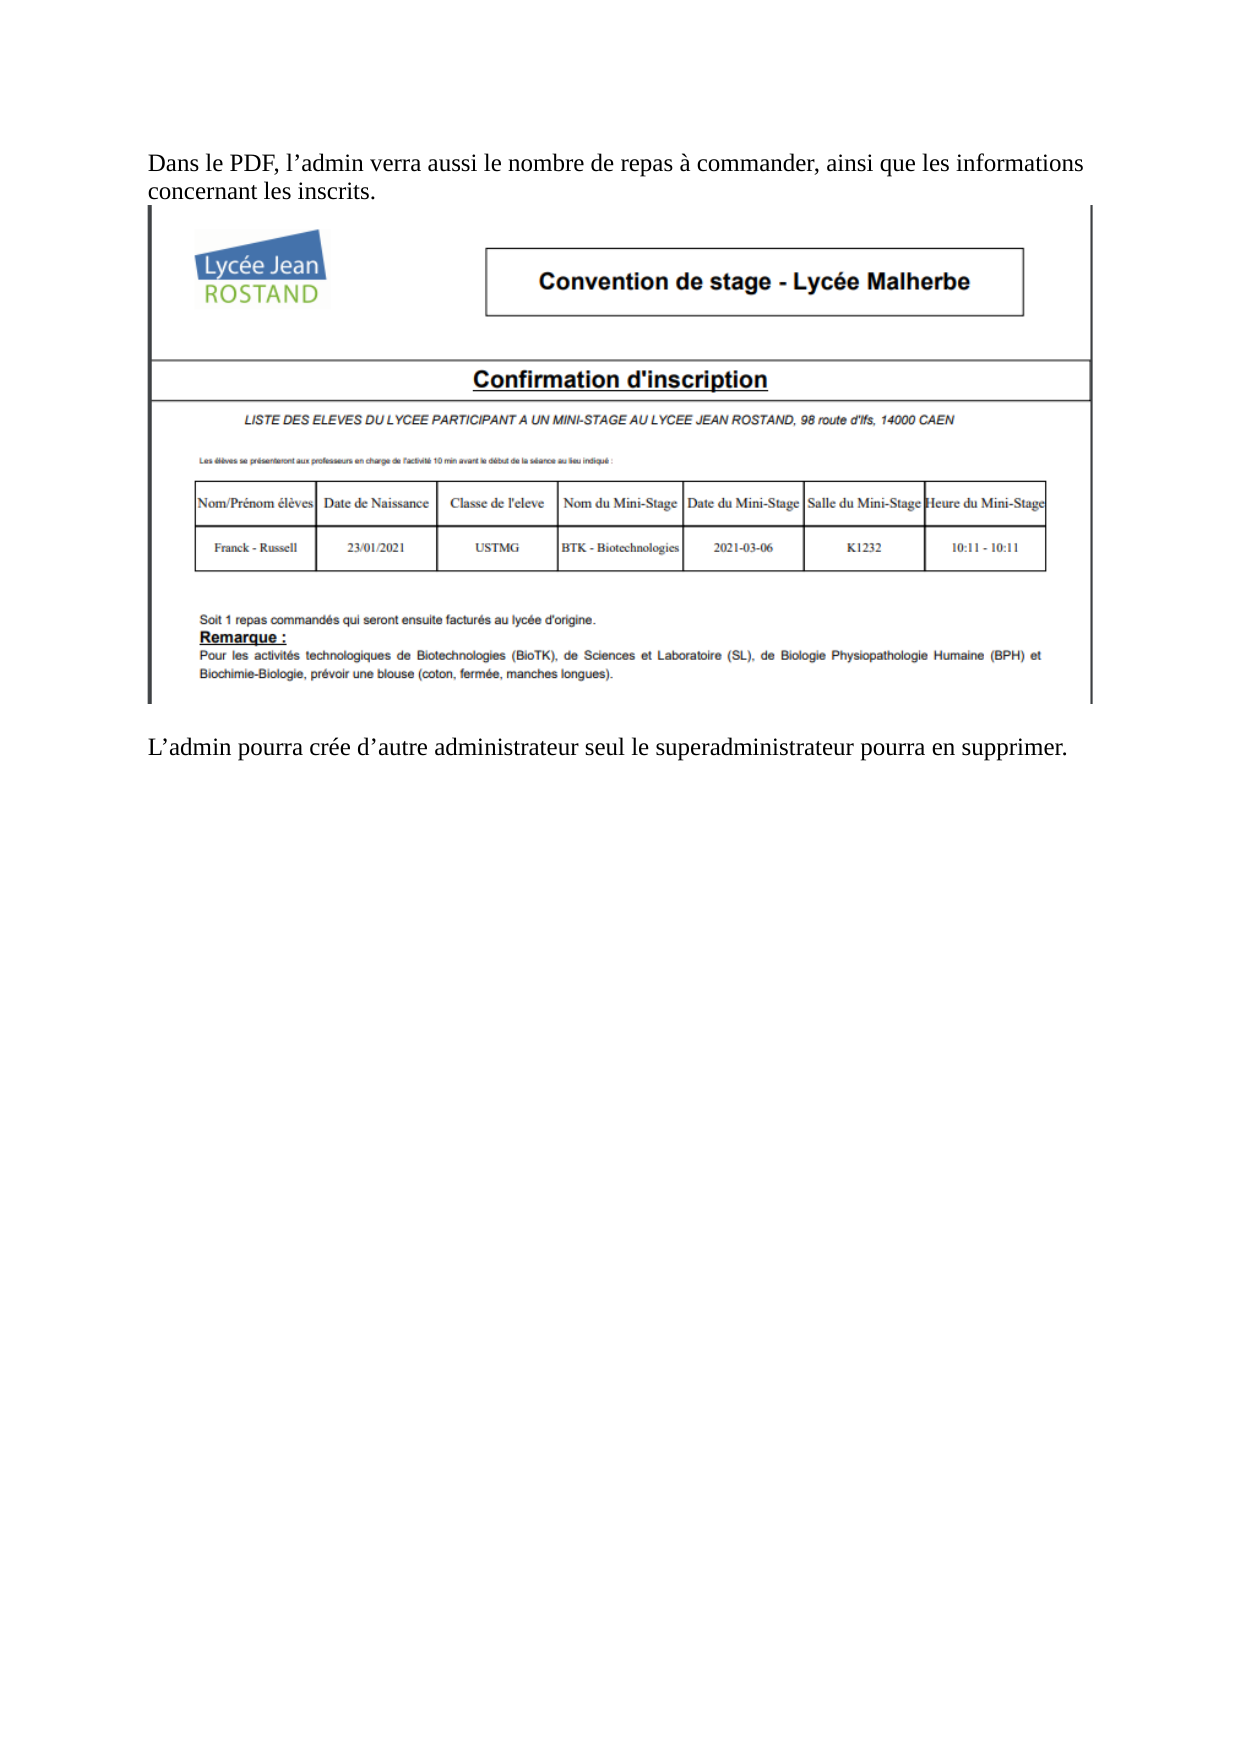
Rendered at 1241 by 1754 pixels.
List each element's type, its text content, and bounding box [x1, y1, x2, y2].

text L’admin pourra crée d’autre administrateur seul le superadministrateur pourra en supprimer. [148, 732, 1093, 761]
text Dans le PDF, l’admin verra aussi le nombre de repas à commander, ainsi que les informations concernant les inscrits. [148, 148, 1093, 205]
